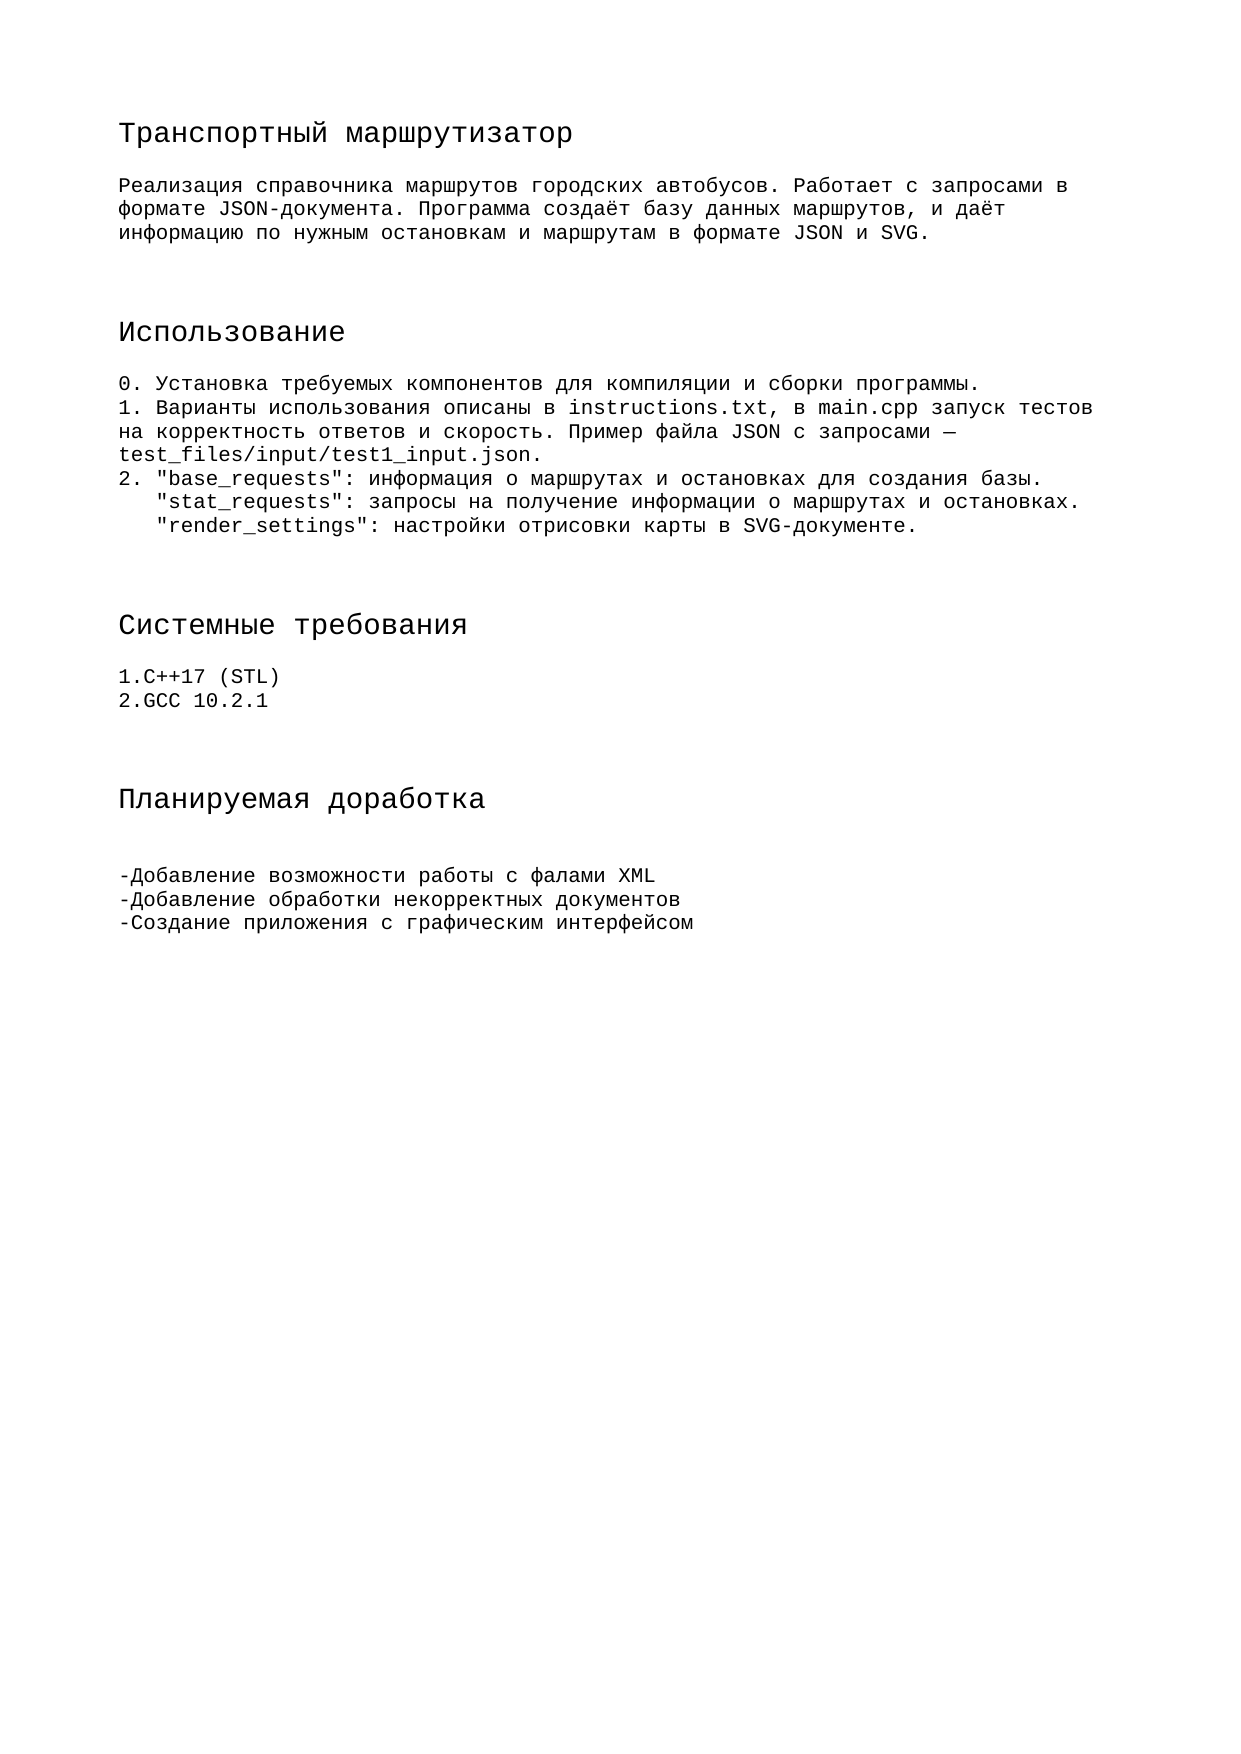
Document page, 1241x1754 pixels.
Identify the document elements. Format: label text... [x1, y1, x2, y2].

text -Создание приложения с графическим интерфейсом [118, 912, 1122, 936]
text 0. Установка требуемых компонентов для компиляции и сборки программы. [118, 373, 1122, 397]
text Использование [118, 317, 1122, 350]
text Транспортный маршрутизатор [118, 118, 1122, 151]
text 2.GCC 10.2.1 [118, 690, 1122, 714]
text -Добавление обработки некорректных документов [118, 889, 1122, 912]
text Системные требования [118, 610, 1122, 643]
text 1.С++17 (STL) [118, 666, 1122, 690]
text Реализация справочника маршрутов городских автобусов. Работает с запросами в формате JSON-документа. Программа создаёт базу данных маршрутов, и даёт информацию по нужным остановкам и маршрутам в формате JSON и SVG. [118, 175, 1122, 246]
text Планируемая доработка [118, 785, 1122, 818]
text "render_settings": настройки отрисовки карты в SVG-документе. [118, 515, 1122, 539]
text "stat_requests": запросы на получение информации о маршрутах и остановках. [118, 492, 1122, 515]
text 2. "base_requests": информация о маршрутах и остановках для создания базы. [118, 468, 1122, 492]
text 1. Варианты использования описаны в instructions.txt, в main.cpp запуск тестов на корректность ответов и скорость. Пример файла JSON с запросами — test_files/input/test1_input.json. [118, 397, 1122, 468]
text -Добавление возможности работы с фалами XML [118, 865, 1122, 889]
